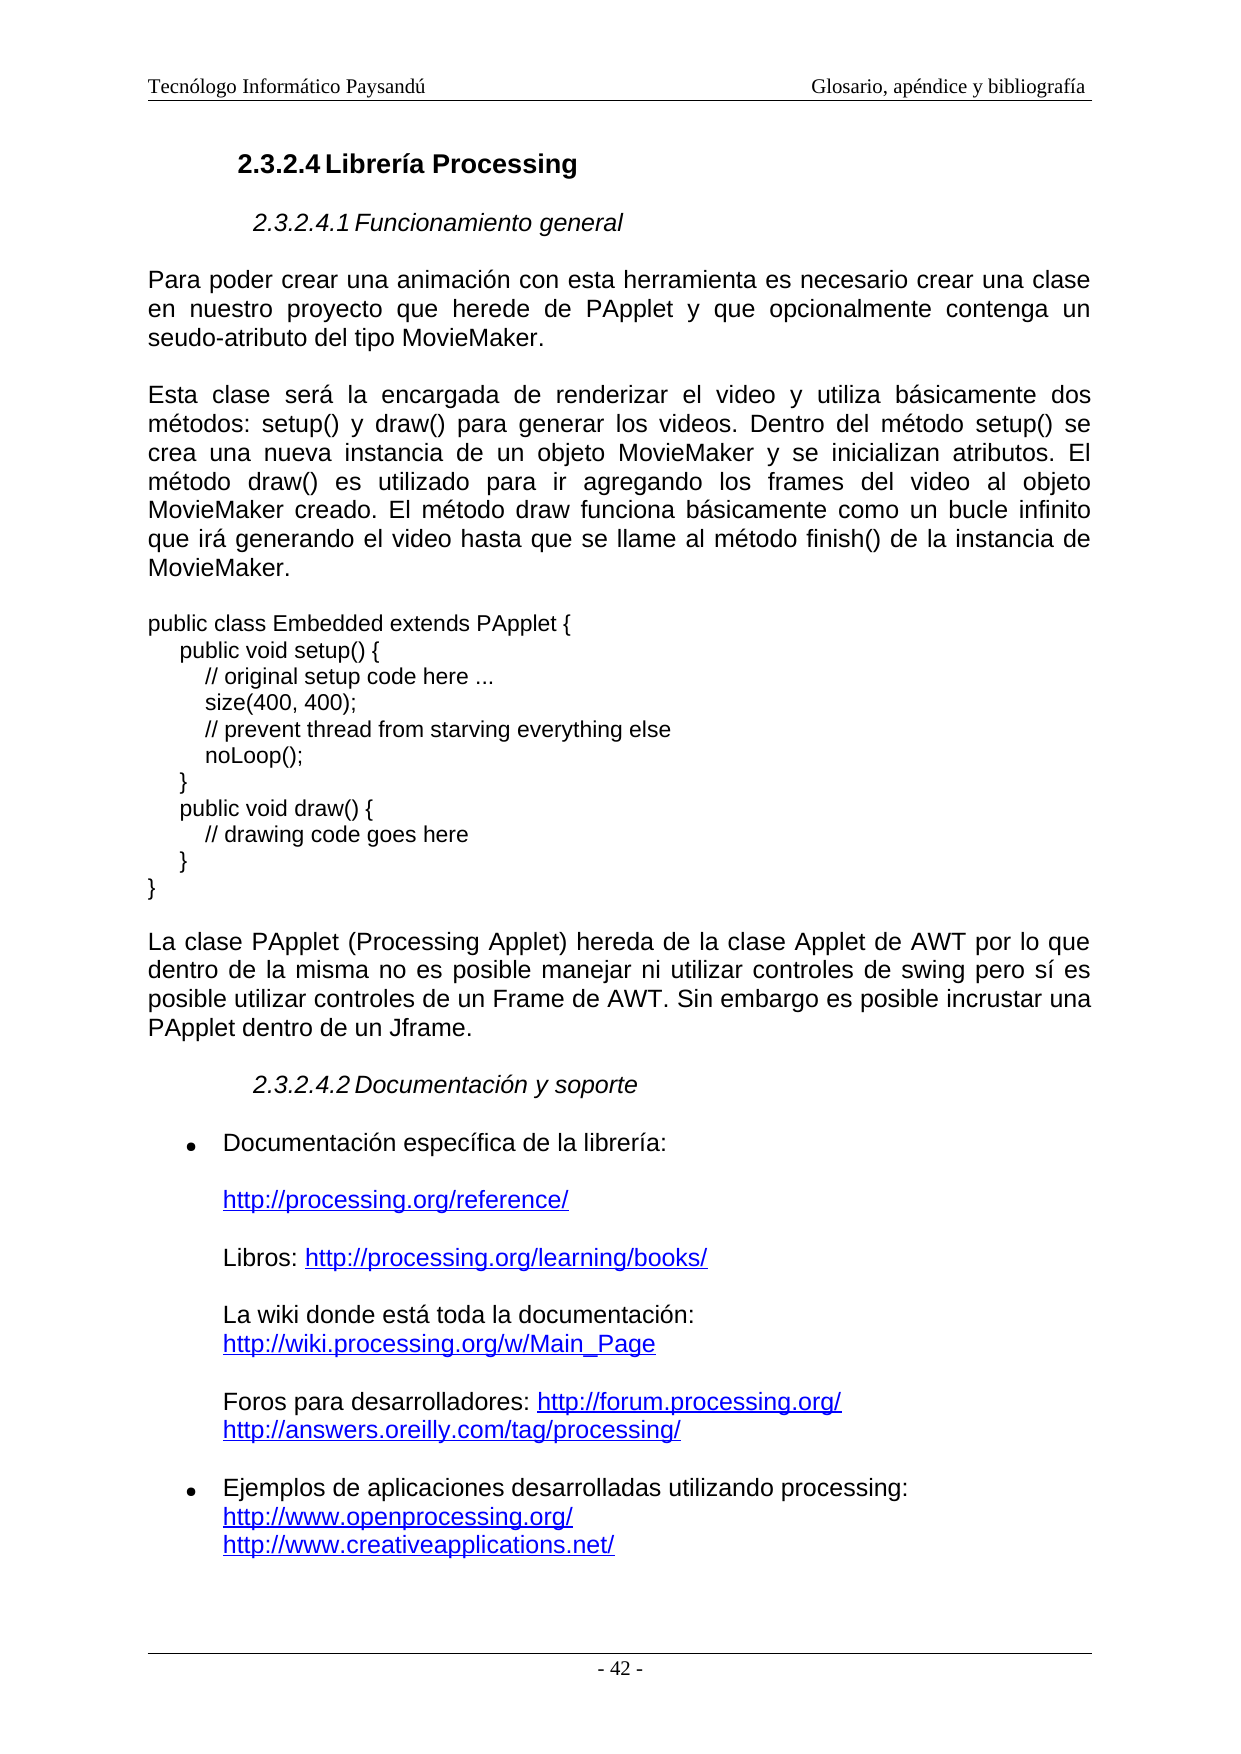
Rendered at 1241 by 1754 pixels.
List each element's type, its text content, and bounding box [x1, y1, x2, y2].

text public class Embedded extends PApplet { [148, 610, 1092, 637]
text // original setup code here ... [148, 663, 1092, 689]
list Foros para desarrolladores: http://forum.processing.org/ [185, 1386, 1092, 1415]
text size(400, 400); [148, 689, 1092, 716]
text Esta clase será la encargada de renderizar el video y utiliza básicamente dos métodos: setup() y draw() para generar los videos. Dentro del método setup() se crea una nueva instancia de un objeto MovieMaker y se inicializan atributos. El método draw() es utilizado para ir agregando los frames del video al objeto MovieMaker creado. El método draw funciona básicamente como un bucle infinito que irá generando el video hasta que se llame al método finish() de la instancia de MovieMaker. [148, 380, 1092, 581]
list Ejemplos de aplicaciones desarrolladas utilizando processing: [185, 1473, 1092, 1501]
text } [148, 847, 1092, 874]
subtitle Librería Processing [237, 148, 1092, 179]
text } [148, 768, 1092, 795]
list http://www.openprocessing.org/ [185, 1501, 1092, 1530]
list Documentación específica de la librería: [185, 1128, 1092, 1156]
text public void setup() { [148, 637, 1092, 663]
text // prevent thread from starving everything else [148, 716, 1092, 742]
list La wiki donde está toda la documentación: http://wiki.processing.org/w/Main_Page [185, 1300, 1092, 1358]
list http://www.creativeapplications.net/ [185, 1530, 1092, 1559]
text // drawing code goes here [148, 821, 1092, 847]
list Libros: http://processing.org/learning/books/ [185, 1243, 1092, 1271]
subtitle Documentación y soporte [253, 1070, 1092, 1099]
text public void draw() { [148, 795, 1092, 821]
list http://answers.oreilly.com/tag/processing/ [185, 1415, 1092, 1444]
text La clase PApplet (Processing Applet) hereda de la clase Applet de AWT por lo que dentro de la misma no es posible manejar ni utilizar controles de swing pero sí es posible utilizar controles de un Frame de AWT. Sin embargo es posible incrustar una PApplet dentro de un Jframe. [148, 926, 1092, 1041]
list http://processing.org/reference/ [185, 1185, 1092, 1214]
text } [148, 874, 1092, 900]
text noLoop(); [148, 742, 1092, 768]
text Para poder crear una animación con esta herramienta es necesario crear una clase en nuestro proyecto que herede de PApplet y que opcionalmente contenga un seudo-atributo del tipo MovieMaker. [148, 265, 1092, 351]
subtitle Funcionamiento general [253, 208, 1092, 236]
